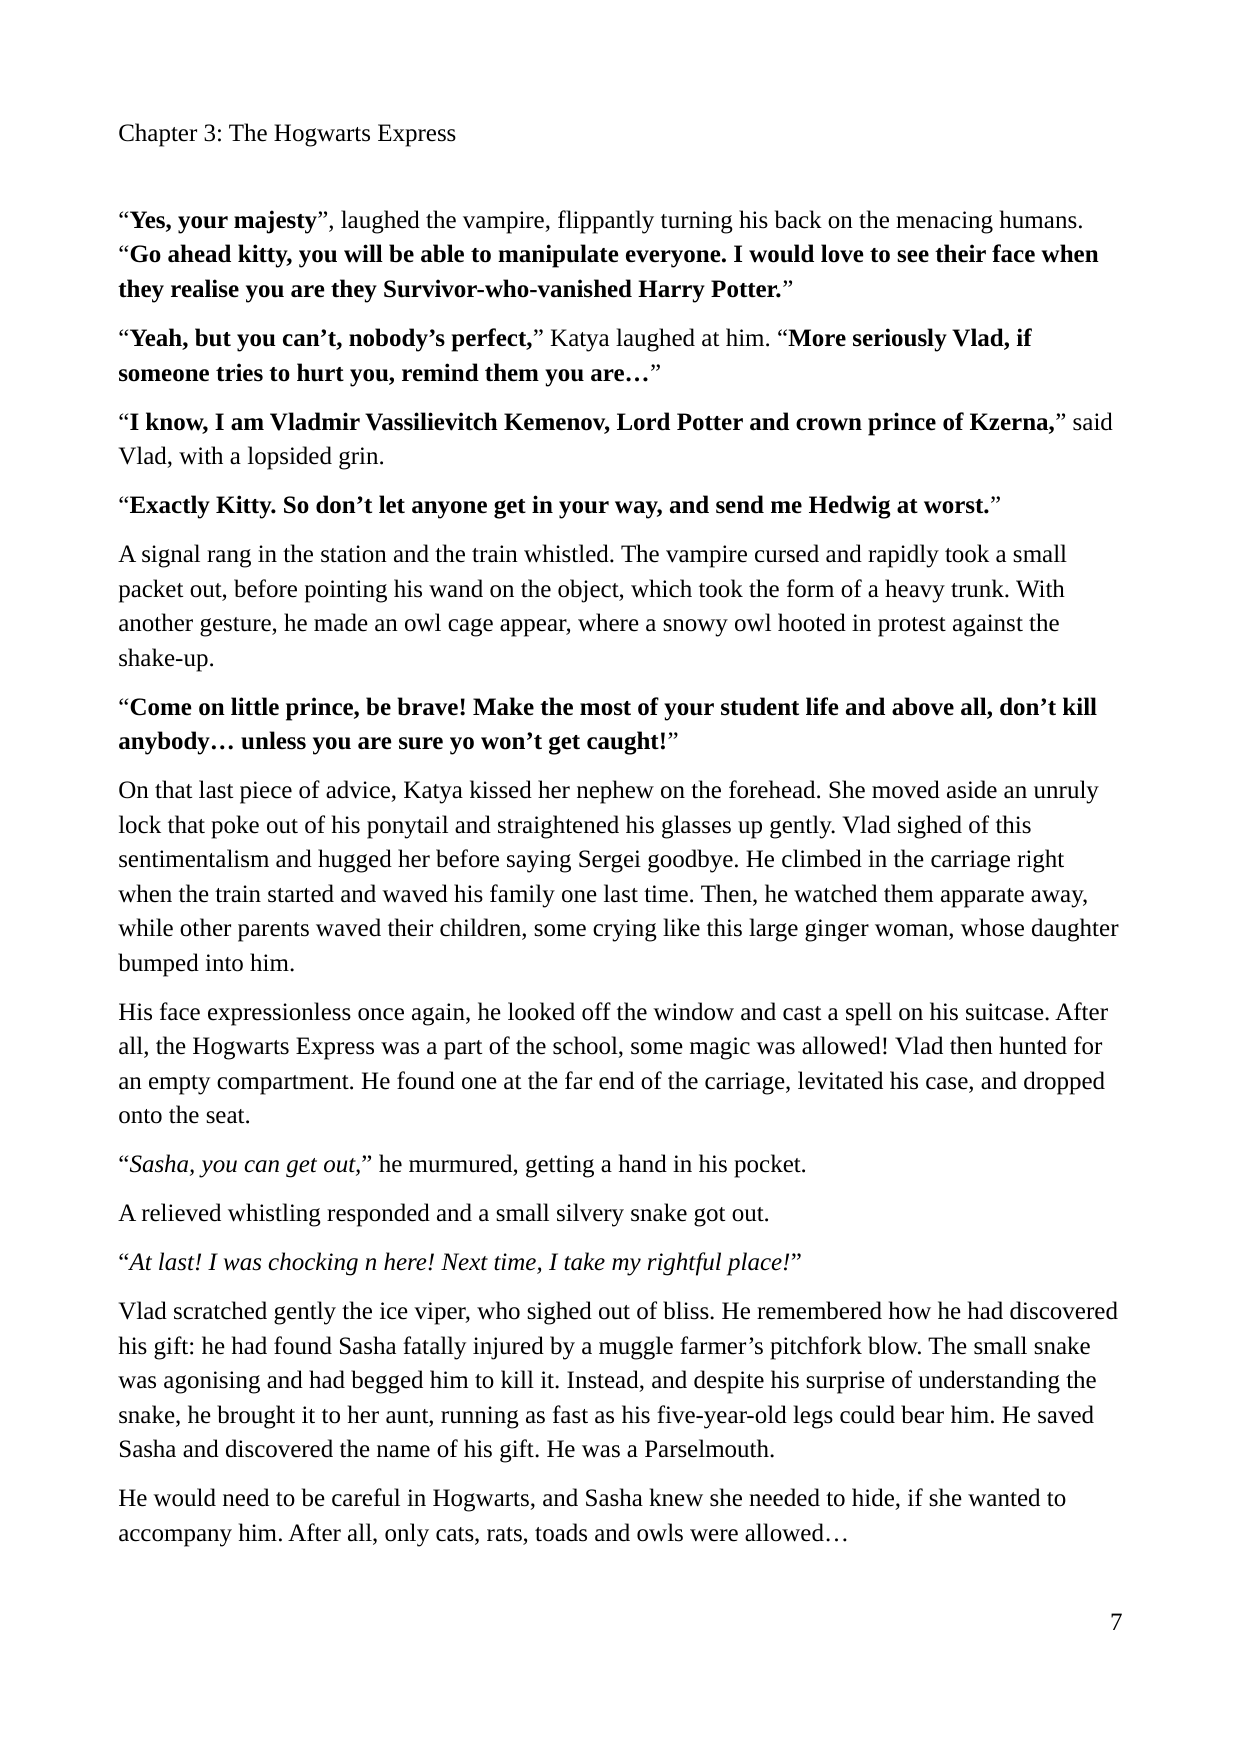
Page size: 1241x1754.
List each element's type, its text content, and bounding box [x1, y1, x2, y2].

text “Yeah, but you can’t, nobody’s perfect,” Katya laughed at him. “More seriously Vlad, if someone tries to hurt you, remind them you are…” [118, 323, 1122, 386]
text On that last piece of advice, Katya kissed her nephew on the forehead. She moved aside an unruly lock that poke out of his ponytail and straightened his glasses up gently. Vlad sighed of this sentimentalism and hugged her before saying Sergei goodbye. He climbed in the carriage right when the train started and waved his family one last time. Then, he watched them apparate away, while other parents waved their children, some crying like this large ginger woman, whose daughter bumped into him. [118, 775, 1122, 976]
text Vlad scratched gently the ice viper, who sighed out of bliss. He remembered how he had discovered his gift: he had found Sasha fatally injured by a muggle farmer’s pitchfork blow. The small snake was agonising and had begged him to kill it. Instead, and despite his surprise of understanding the snake, he brought it to her aunt, running as fast as his five-year-old legs could bear him. He saved Sasha and discovered the name of his gift. He was a Parselmouth. [118, 1296, 1122, 1463]
text “Sasha, you can get out,” he murmured, getting a hand in his pocket. [118, 1149, 1122, 1178]
text “At last! I was chocking n here! Next time, I take my rightful place!” [118, 1247, 1122, 1276]
text “Yes, your majesty”, laughed the vampire, flippantly turning his back on the menacing humans. “Go ahead kitty, you will be able to manipulate everyone. I would love to see their face when they realise you are they Survivor-who-vanished Harry Potter.” [118, 205, 1122, 303]
text “Exactly Kitty. So don’t let anyone get in your way, and send me Hedwig at worst.” [118, 490, 1122, 519]
text A relieved whistling responded and a small silvery snake got out. [118, 1198, 1122, 1227]
text He would need to be careful in Hogwarts, and Sasha knew she needed to hide, if she wanted to accompany him. After all, only cats, rats, toads and owls were allowed… [118, 1483, 1122, 1547]
text His face expressionless once again, he looked off the window and cast a spell on his suitcase. After all, the Hogwarts Express was a part of the school, some magic was allowed! Vlad then hunted for an empty compartment. He found one at the far end of the carriage, levitated his case, and dropped onto the seat. [118, 997, 1122, 1129]
text A signal rang in the station and the train whistled. The vampire cursed and rapidly took a small packet out, before pointing his wand on the object, which took the form of a heavy trunk. With another gesture, he made an owl cage appear, where a snowy owl hooted in protest against the shake-up. [118, 539, 1122, 671]
text “Come on little prince, be brave! Make the most of your student life and above all, don’t kill anybody… unless you are sure yo won’t get caught!” [118, 692, 1122, 755]
text “I know, I am Vladmir Vassilievitch Kemenov, Lord Potter and crown prince of Kzerna,” said Vlad, with a lopsided grin. [118, 407, 1122, 470]
